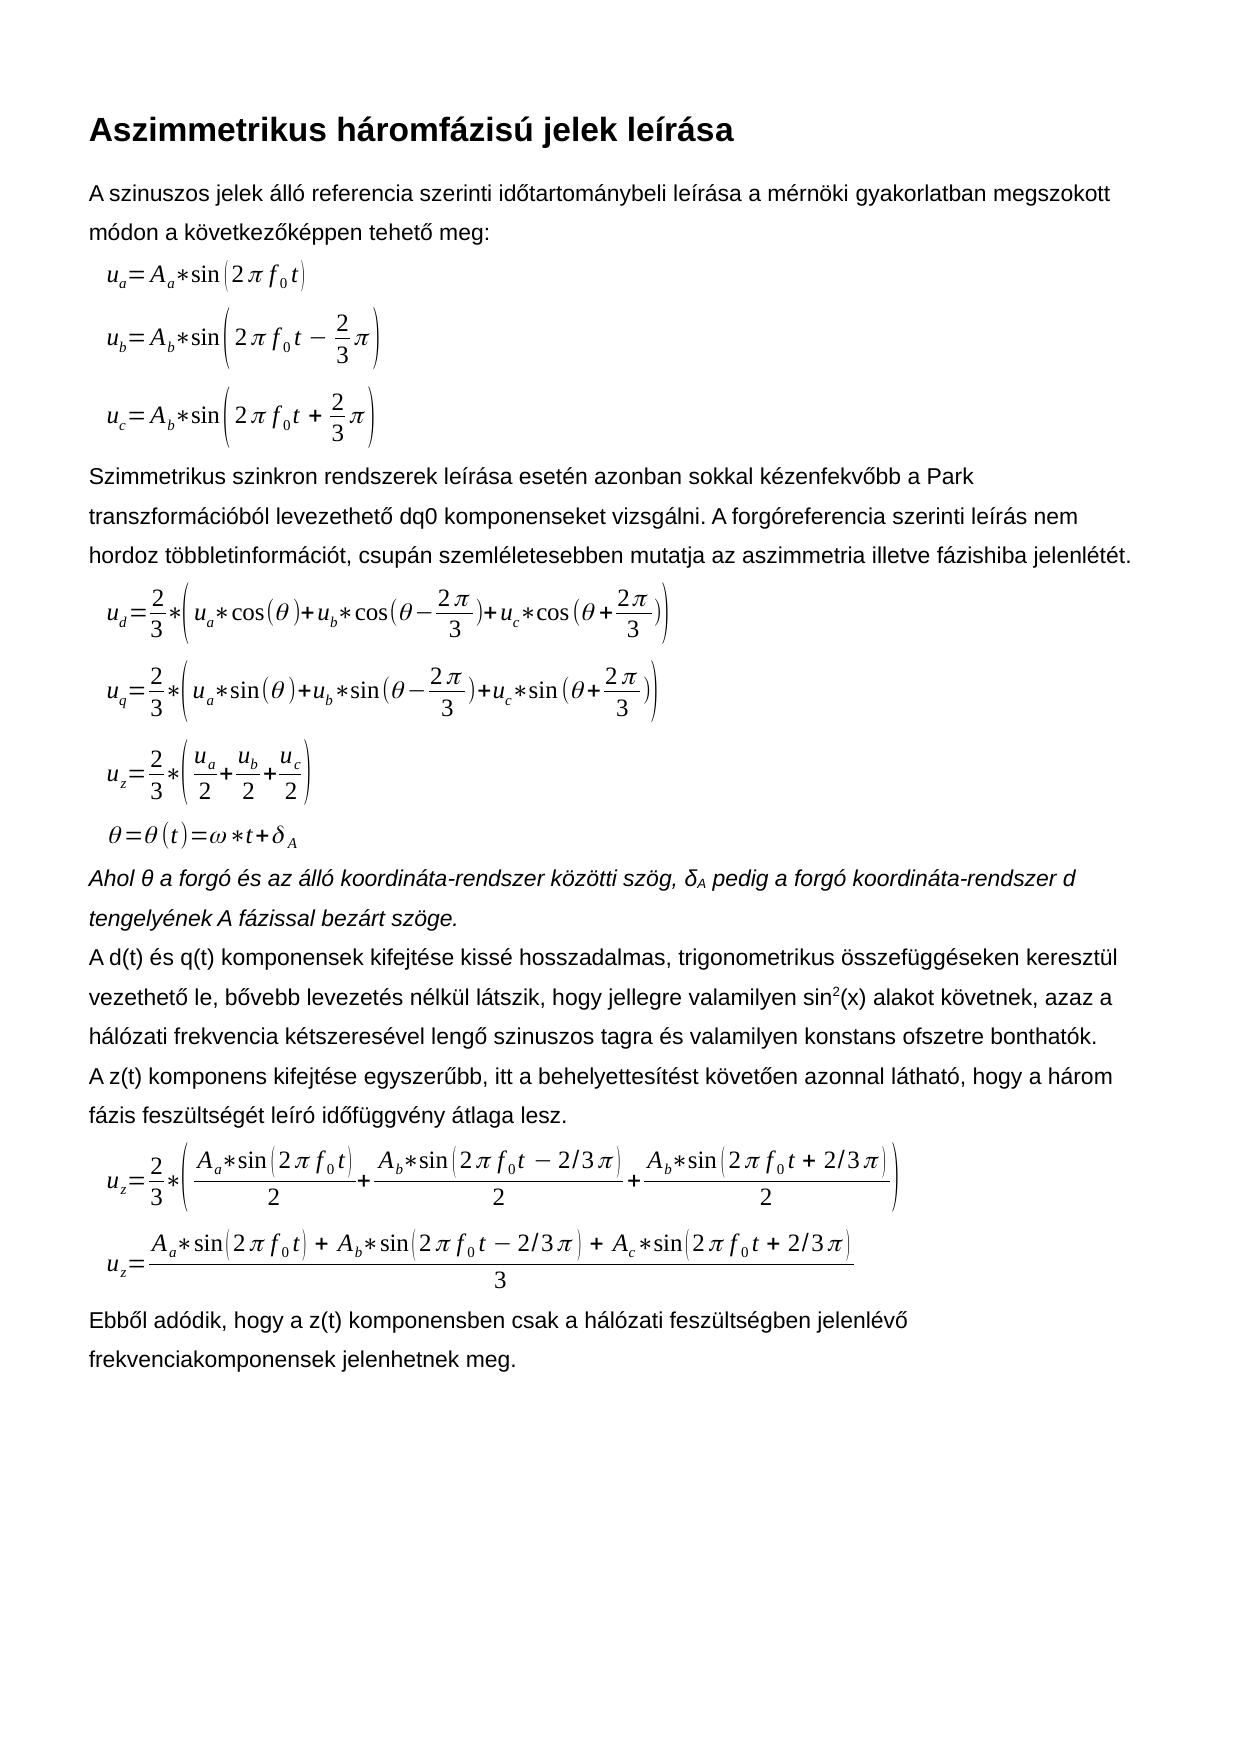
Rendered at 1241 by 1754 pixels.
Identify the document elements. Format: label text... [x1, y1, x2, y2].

text Szimmetrikus szinkron rendszerek leírása esetén azonban sokkal kézenfekvőbb a Park transzformációból levezethető dq0 komponenseket vizsgálni. A forgóreferencia szerinti leírás nem hordoz többletinformációt, csupán szemléletesebben mutatja az aszimmetria illetve fázishiba jelenlétét. [88, 463, 1152, 568]
text A szinuszos jelek álló referencia szerinti időtartománybeli leírása a mérnöki gyakorlatban megszokott módon a következőképpen tehető meg: [88, 180, 1152, 246]
text Ebből adódik, hogy a z(t) komponensben csak a hálózati feszültségben jelenlévő frekvenciakomponensek jelenhetnek meg. [88, 1307, 1152, 1373]
text A d(t) és q(t) komponensek kifejtése kissé hosszadalmas, trigonometrikus összefüggéseken keresztül vezethető le, bővebb levezetés nélkül látszik, hogy jellegre valamilyen sin2(x) alakot követnek, azaz a hálózati frekvencia kétszeresével lengő szinuszos tagra és valamilyen konstans ofszetre bonthatók. [88, 944, 1152, 1049]
subtitle Aszimmetrikus háromfázisú jelek leírása [88, 109, 1152, 148]
text Ahol θ a forgó és az álló koordináta-rendszer közötti szög, δA pedig a forgó koordináta-rendszer d tengelyének A fázissal bezárt szöge. [88, 865, 1152, 931]
text A z(t) komponens kifejtése egyszerűbb, itt a behelyettesítést követően azonnal látható, hogy a három fázis feszültségét leíró időfüggvény átlaga lesz. [88, 1063, 1152, 1128]
